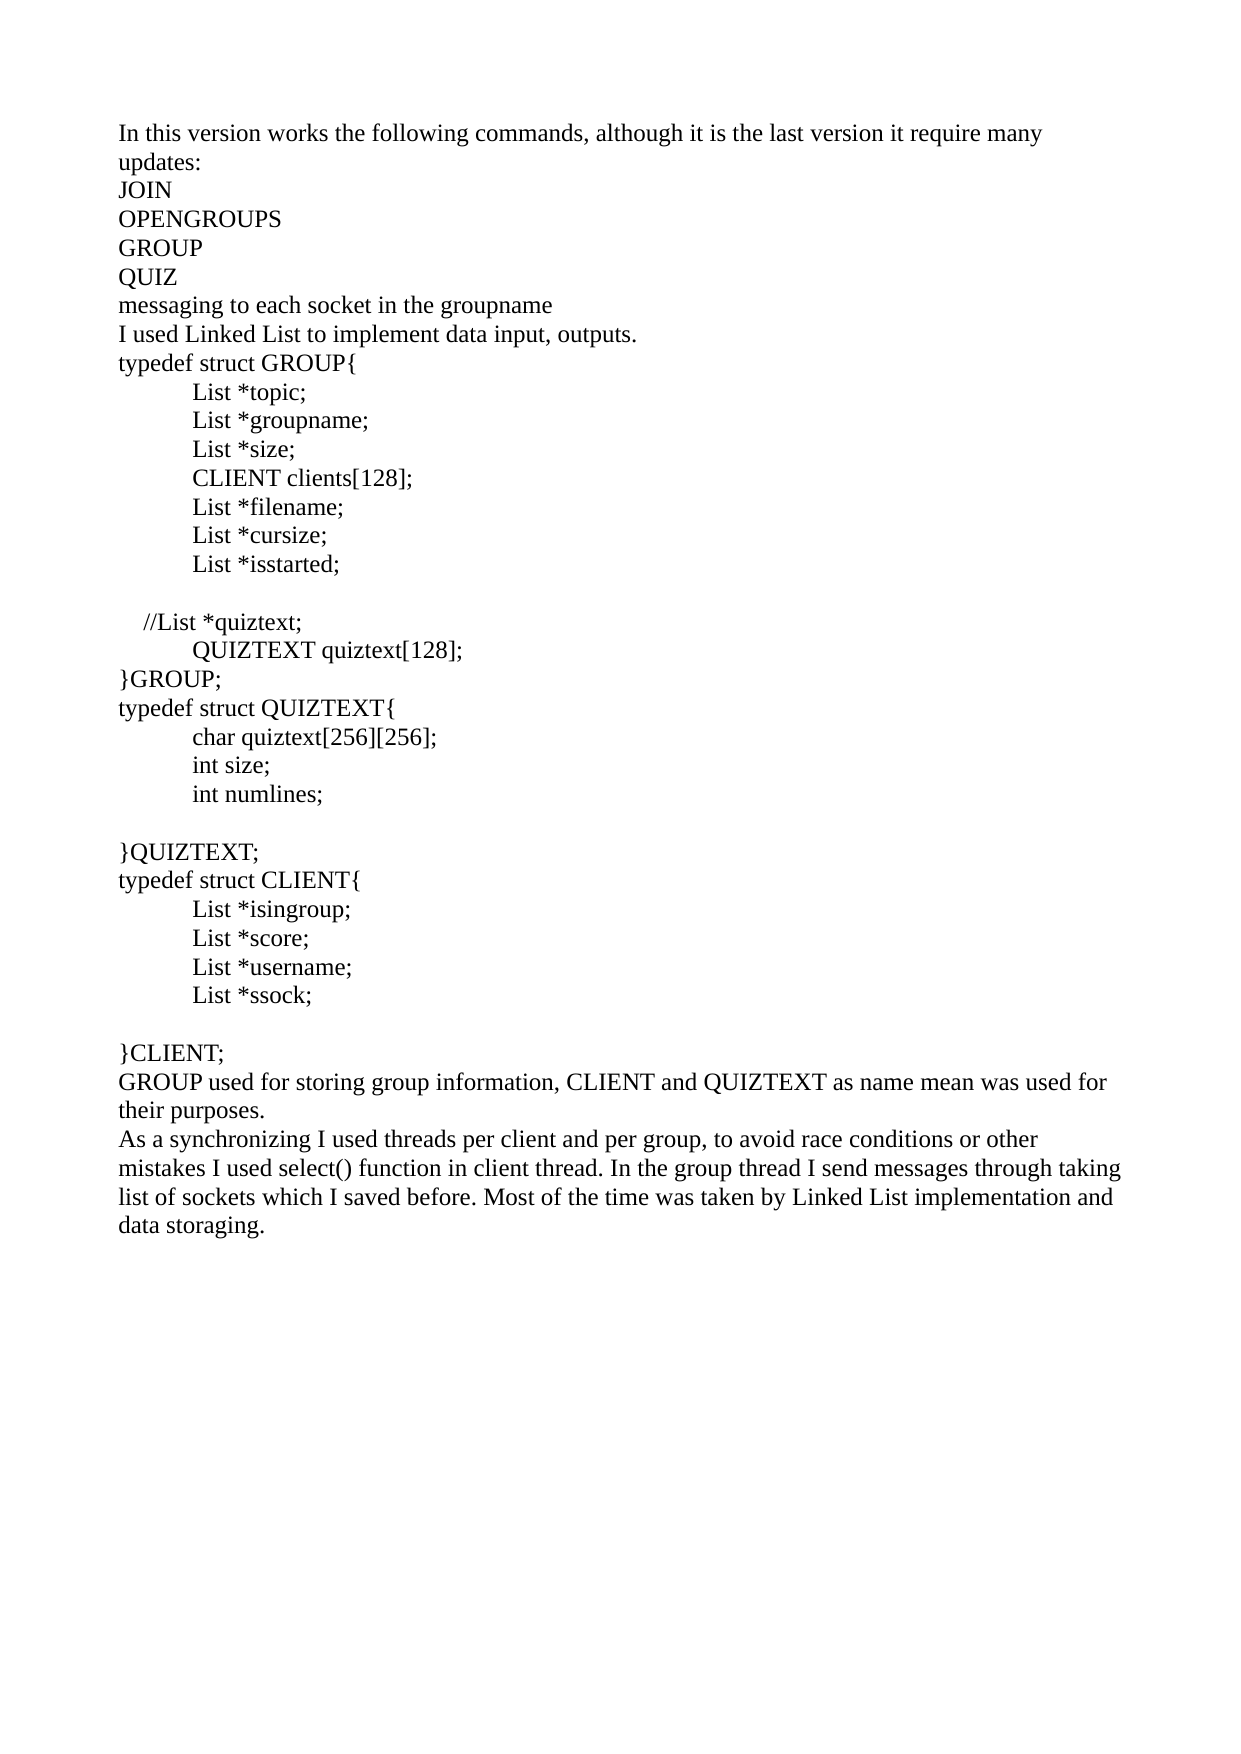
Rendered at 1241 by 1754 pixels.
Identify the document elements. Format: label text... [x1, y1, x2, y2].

text List *isstarted; [118, 549, 1122, 578]
text typedef struct QUIZTEXT{ [118, 693, 1122, 722]
text I used Linked List to implement data input, outputs. [118, 319, 1122, 348]
text }GROUP; [118, 664, 1122, 693]
text typedef struct CLIENT{ [118, 866, 1122, 894]
text As a synchronizing I used threads per client and per group, to avoid race conditions or other mistakes I used select() function in client thread. In the group thread I send messages through taking list of sockets which I saved before. Most of the time was taken by Linked List implementation and data storaging. [118, 1124, 1122, 1239]
text //List *quiztext; [118, 607, 1122, 636]
text List *topic; [118, 377, 1122, 406]
text QUIZTEXT quiztext[128]; [118, 636, 1122, 664]
text messaging to each socket in the groupname [118, 291, 1122, 319]
text GROUP used for storing group information, CLIENT and QUIZTEXT as name mean was used for their purposes. [118, 1067, 1122, 1124]
text OPENGROUPS [118, 204, 1122, 233]
text List *ssock; [118, 981, 1122, 1009]
text List *groupname; [118, 406, 1122, 434]
text JOIN [118, 176, 1122, 204]
text }QUIZTEXT; [118, 837, 1122, 866]
text List *username; [118, 952, 1122, 981]
text List *score; [118, 923, 1122, 952]
text int size; [118, 751, 1122, 779]
text typedef struct GROUP{ [118, 348, 1122, 377]
text char quiztext[256][256]; [118, 722, 1122, 751]
text GROUP [118, 233, 1122, 262]
text List *filename; [118, 492, 1122, 521]
text CLIENT clients[128]; [118, 463, 1122, 492]
text int numlines; [118, 779, 1122, 808]
text In this version works the following commands, although it is the last version it require many updates: [118, 118, 1122, 176]
text List *isingroup; [118, 894, 1122, 923]
text QUIZ [118, 262, 1122, 291]
text List *size; [118, 434, 1122, 463]
text List *cursize; [118, 521, 1122, 549]
text }CLIENT; [118, 1038, 1122, 1067]
